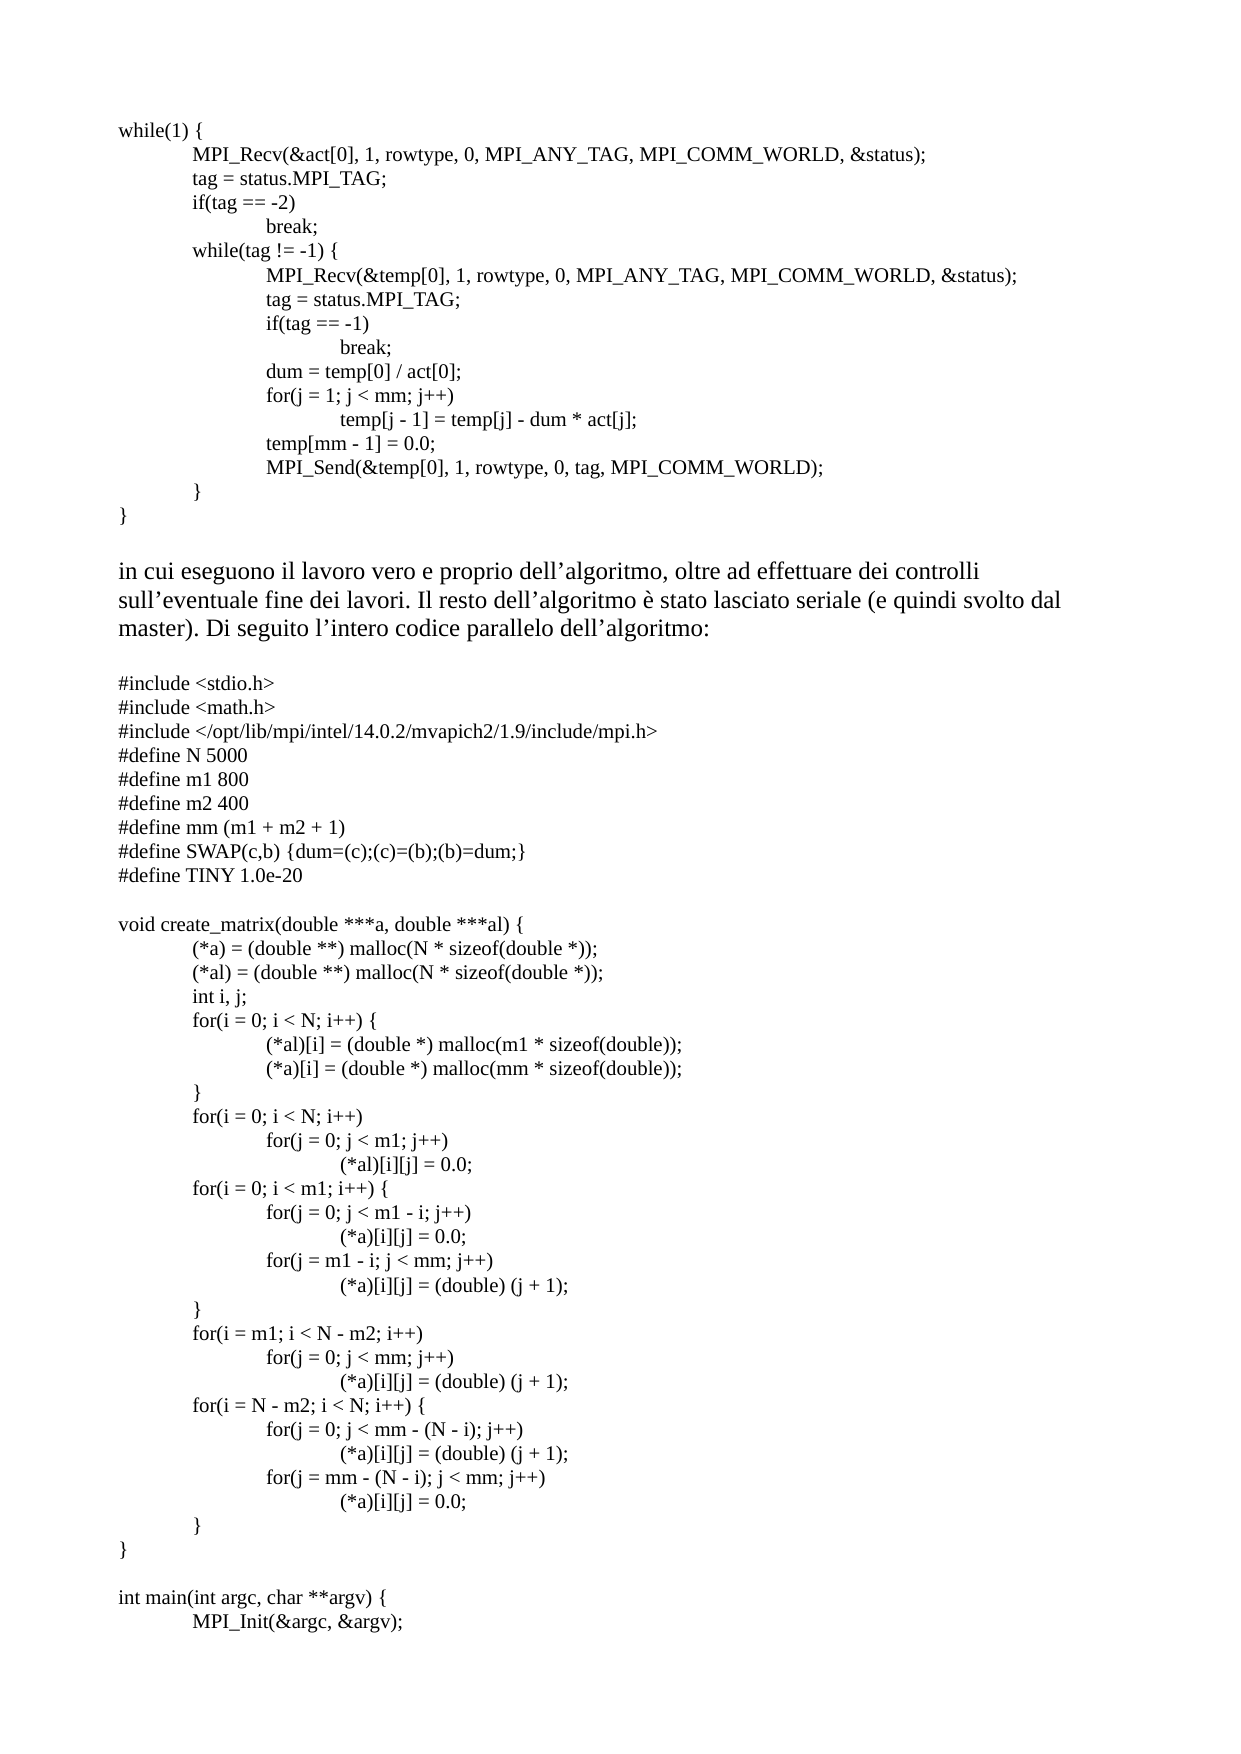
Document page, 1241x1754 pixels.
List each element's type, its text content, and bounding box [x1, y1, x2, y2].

text for(i = N - m2; i < N; i++) { [118, 1393, 1122, 1417]
text #define mm (m1 + m2 + 1) [118, 815, 1122, 839]
text (*a)[i] = (double *) malloc(mm * sizeof(double)); [118, 1056, 1122, 1080]
text } [118, 1537, 1122, 1561]
text break; [118, 335, 1122, 359]
text } [118, 1080, 1122, 1104]
text MPI_Recv(&temp[0], 1, rowtype, 0, MPI_ANY_TAG, MPI_COMM_WORLD, &status); [118, 262, 1122, 287]
text (*a)[i][j] = (double) (j + 1); [118, 1272, 1122, 1297]
text temp[j - 1] = temp[j] - dum * act[j]; [118, 407, 1122, 431]
text (*al) = (double **) malloc(N * sizeof(double *)); [118, 960, 1122, 984]
text void create_matrix(double ***a, double ***al) { [118, 912, 1122, 936]
text dum = temp[0] / act[0]; [118, 359, 1122, 383]
text #define N 5000 [118, 743, 1122, 767]
text for(j = 1; j < mm; j++) [118, 383, 1122, 407]
text } [118, 1513, 1122, 1537]
text } [118, 1297, 1122, 1321]
text #include <stdio.h> [118, 671, 1122, 695]
text for(i = 0; i < N; i++) [118, 1104, 1122, 1128]
text for(j = 0; j < mm - (N - i); j++) [118, 1417, 1122, 1441]
text for(i = m1; i < N - m2; i++) [118, 1321, 1122, 1345]
text if(tag == -2) [118, 190, 1122, 214]
text } [118, 503, 1122, 527]
text #define m2 400 [118, 791, 1122, 815]
text (*a)[i][j] = 0.0; [118, 1489, 1122, 1513]
text for(i = 0; i < N; i++) { [118, 1008, 1122, 1032]
text if(tag == -1) [118, 311, 1122, 335]
text for(j = 0; j < m1; j++) [118, 1128, 1122, 1152]
text tag = status.MPI_TAG; [118, 287, 1122, 311]
text temp[mm - 1] = 0.0; [118, 431, 1122, 455]
text #define SWAP(c,b) {dum=(c);(c)=(b);(b)=dum;} [118, 839, 1122, 863]
text #include <math.h> [118, 695, 1122, 719]
text int i, j; [118, 984, 1122, 1008]
text for(j = mm - (N - i); j < mm; j++) [118, 1465, 1122, 1489]
text (*a)[i][j] = (double) (j + 1); [118, 1441, 1122, 1465]
text for(i = 0; i < m1; i++) { [118, 1176, 1122, 1200]
text MPI_Send(&temp[0], 1, rowtype, 0, tag, MPI_COMM_WORLD); [118, 455, 1122, 479]
text (*a)[i][j] = (double) (j + 1); [118, 1369, 1122, 1393]
text (*al)[i] = (double *) malloc(m1 * sizeof(double)); [118, 1032, 1122, 1056]
text for(j = m1 - i; j < mm; j++) [118, 1248, 1122, 1272]
text for(j = 0; j < m1 - i; j++) [118, 1200, 1122, 1224]
text #define m1 800 [118, 767, 1122, 791]
text while(tag != -1) { [118, 238, 1122, 262]
text break; [118, 214, 1122, 238]
text (*a) = (double **) malloc(N * sizeof(double *)); [118, 936, 1122, 960]
text MPI_Init(&argc, &argv); [118, 1609, 1122, 1633]
text #include </opt/lib/mpi/intel/14.0.2/mvapich2/1.9/include/mpi.h> [118, 719, 1122, 743]
text #define TINY 1.0e-20 [118, 863, 1122, 887]
text (*a)[i][j] = 0.0; [118, 1224, 1122, 1248]
text tag = status.MPI_TAG; [118, 166, 1122, 190]
text int main(int argc, char **argv) { [118, 1585, 1122, 1609]
text } [118, 479, 1122, 503]
text for(j = 0; j < mm; j++) [118, 1345, 1122, 1369]
text in cui eseguono il lavoro vero e proprio dell’algoritmo, oltre ad effettuare dei controlli sull’eventuale fine dei lavori. Il resto dell’algoritmo è stato lasciato seriale (e quindi svolto dal master). Di seguito l’intero codice parallelo dell’algoritmo: [118, 556, 1122, 642]
text (*al)[i][j] = 0.0; [118, 1152, 1122, 1176]
text while(1) { [118, 118, 1122, 142]
text MPI_Recv(&act[0], 1, rowtype, 0, MPI_ANY_TAG, MPI_COMM_WORLD, &status); [118, 142, 1122, 166]
